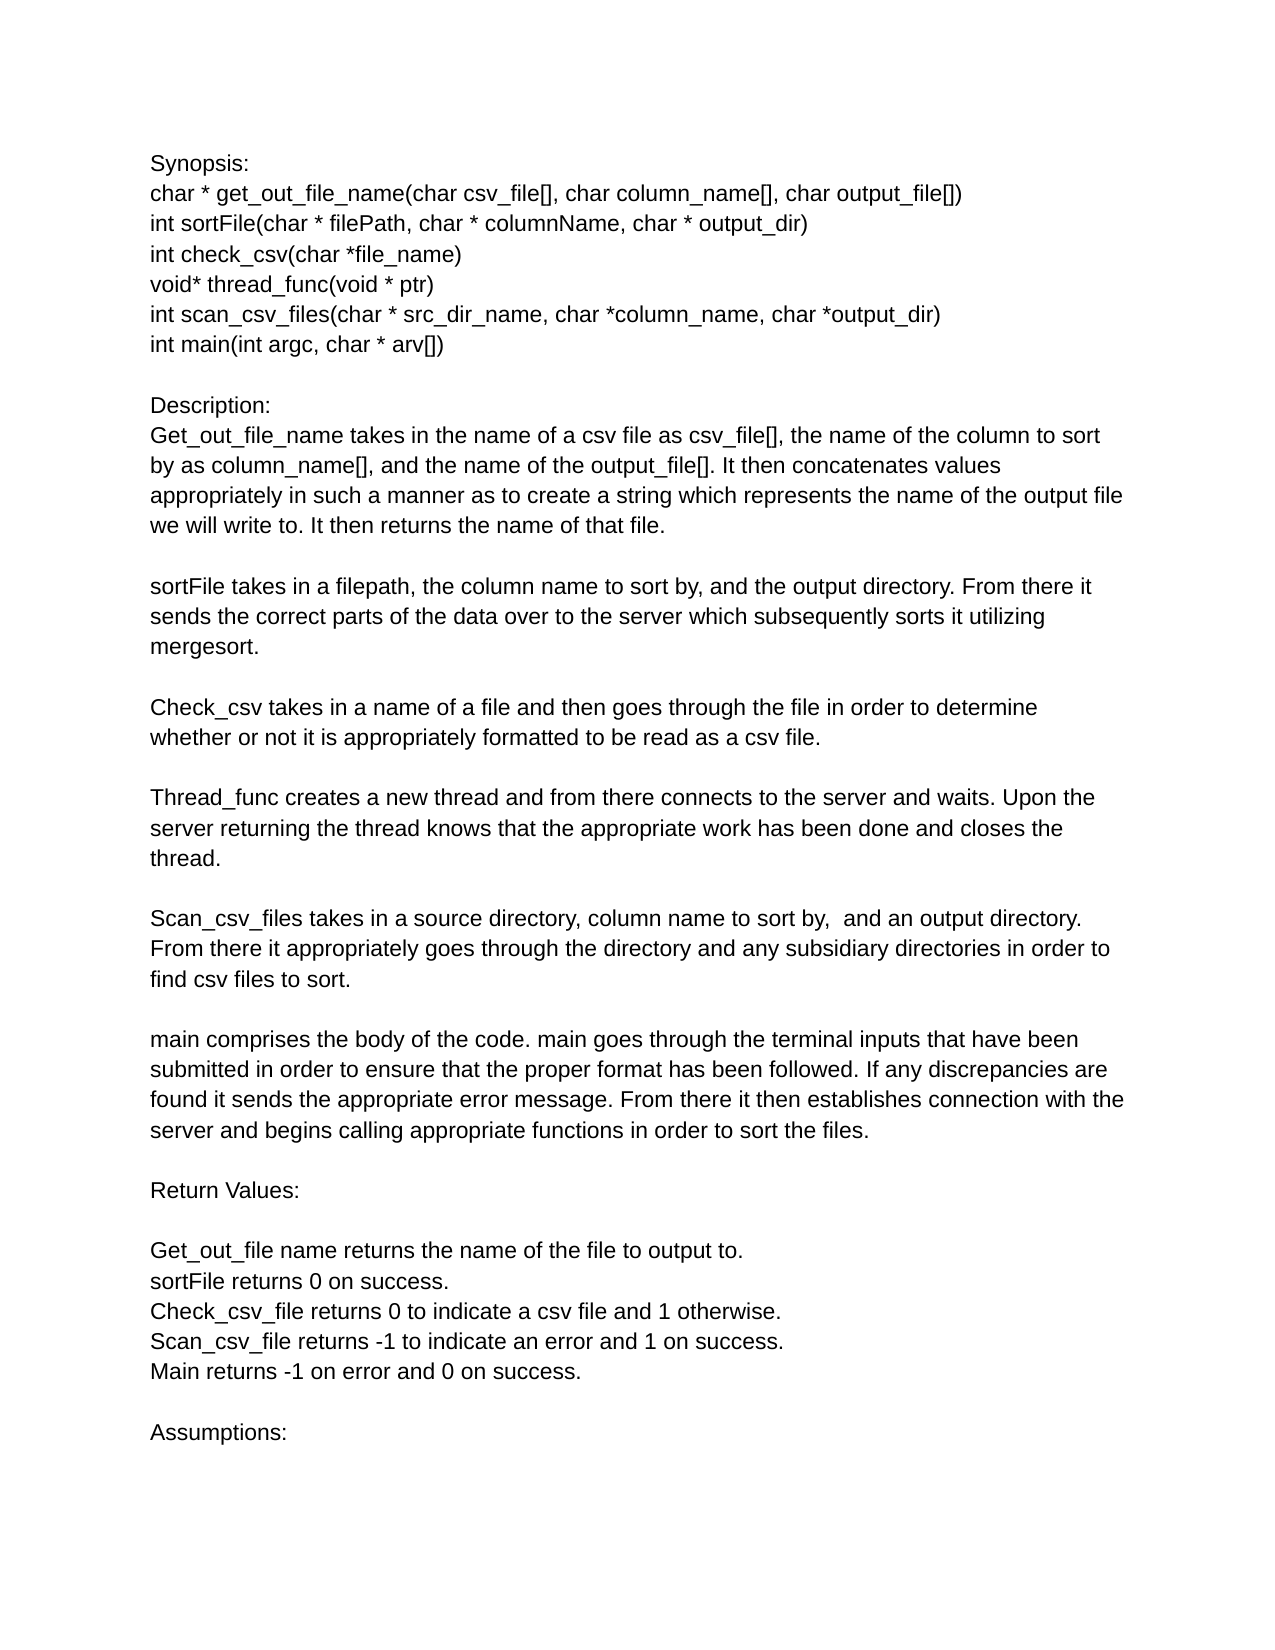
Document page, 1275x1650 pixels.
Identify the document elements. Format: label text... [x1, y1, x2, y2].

text char * get_out_file_name(char csv_file[], char column_name[], char output_file[]) [150, 180, 1125, 207]
text Return Values: [150, 1177, 1125, 1203]
text Main returns -1 on error and 0 on success. [150, 1358, 1125, 1385]
text Check_csv_file returns 0 to indicate a csv file and 1 otherwise. [150, 1298, 1125, 1324]
text Check_csv takes in a name of a file and then goes through the file in order to determine whether or not it is appropriately formatted to be read as a csv file. [150, 694, 1125, 750]
text int main(int argc, char * arv[]) [150, 331, 1125, 358]
text void* thread_func(void * ptr) [150, 271, 1125, 297]
text Get_out_file name returns the name of the file to output to. [150, 1237, 1125, 1264]
text Synopsis: [150, 150, 1125, 176]
text Thread_func creates a new thread and from there connects to the server and waits. Upon the server returning the thread knows that the appropriate work has been done and closes the thread. [150, 784, 1125, 871]
text main comprises the body of the code. main goes through the terminal inputs that have been submitted in order to ensure that the proper format has been followed. If any discrepancies are found it sends the appropriate error message. From there it then establishes connection with the server and begins calling appropriate functions in order to sort the files. [150, 1026, 1125, 1143]
text Get_out_file_name takes in the name of a csv file as csv_file[], the name of the column to sort by as column_name[], and the name of the output_file[]. It then concatenates values appropriately in such a manner as to create a string which represents the name of the output file we will write to. It then returns the name of that file. [150, 422, 1125, 539]
text Scan_csv_files takes in a source directory, column name to sort by, and an output directory. From there it appropriately goes through the directory and any subsidiary directories in order to find csv files to sort. [150, 905, 1125, 992]
text Scan_csv_file returns -1 to indicate an error and 1 on success. [150, 1328, 1125, 1354]
text sortFile takes in a filepath, the column name to sort by, and the output directory. From there it sends the correct parts of the data over to the server which subsequently sorts it utilizing mergesort. [150, 573, 1125, 660]
text int sortFile(char * filePath, char * columnName, char * output_dir) [150, 210, 1125, 237]
text sortFile returns 0 on success. [150, 1268, 1125, 1294]
text int check_csv(char *file_name) [150, 241, 1125, 267]
text Assumptions: [150, 1419, 1125, 1445]
text int scan_csv_files(char * src_dir_name, char *column_name, char *output_dir) [150, 301, 1125, 327]
text Description: [150, 392, 1125, 418]
